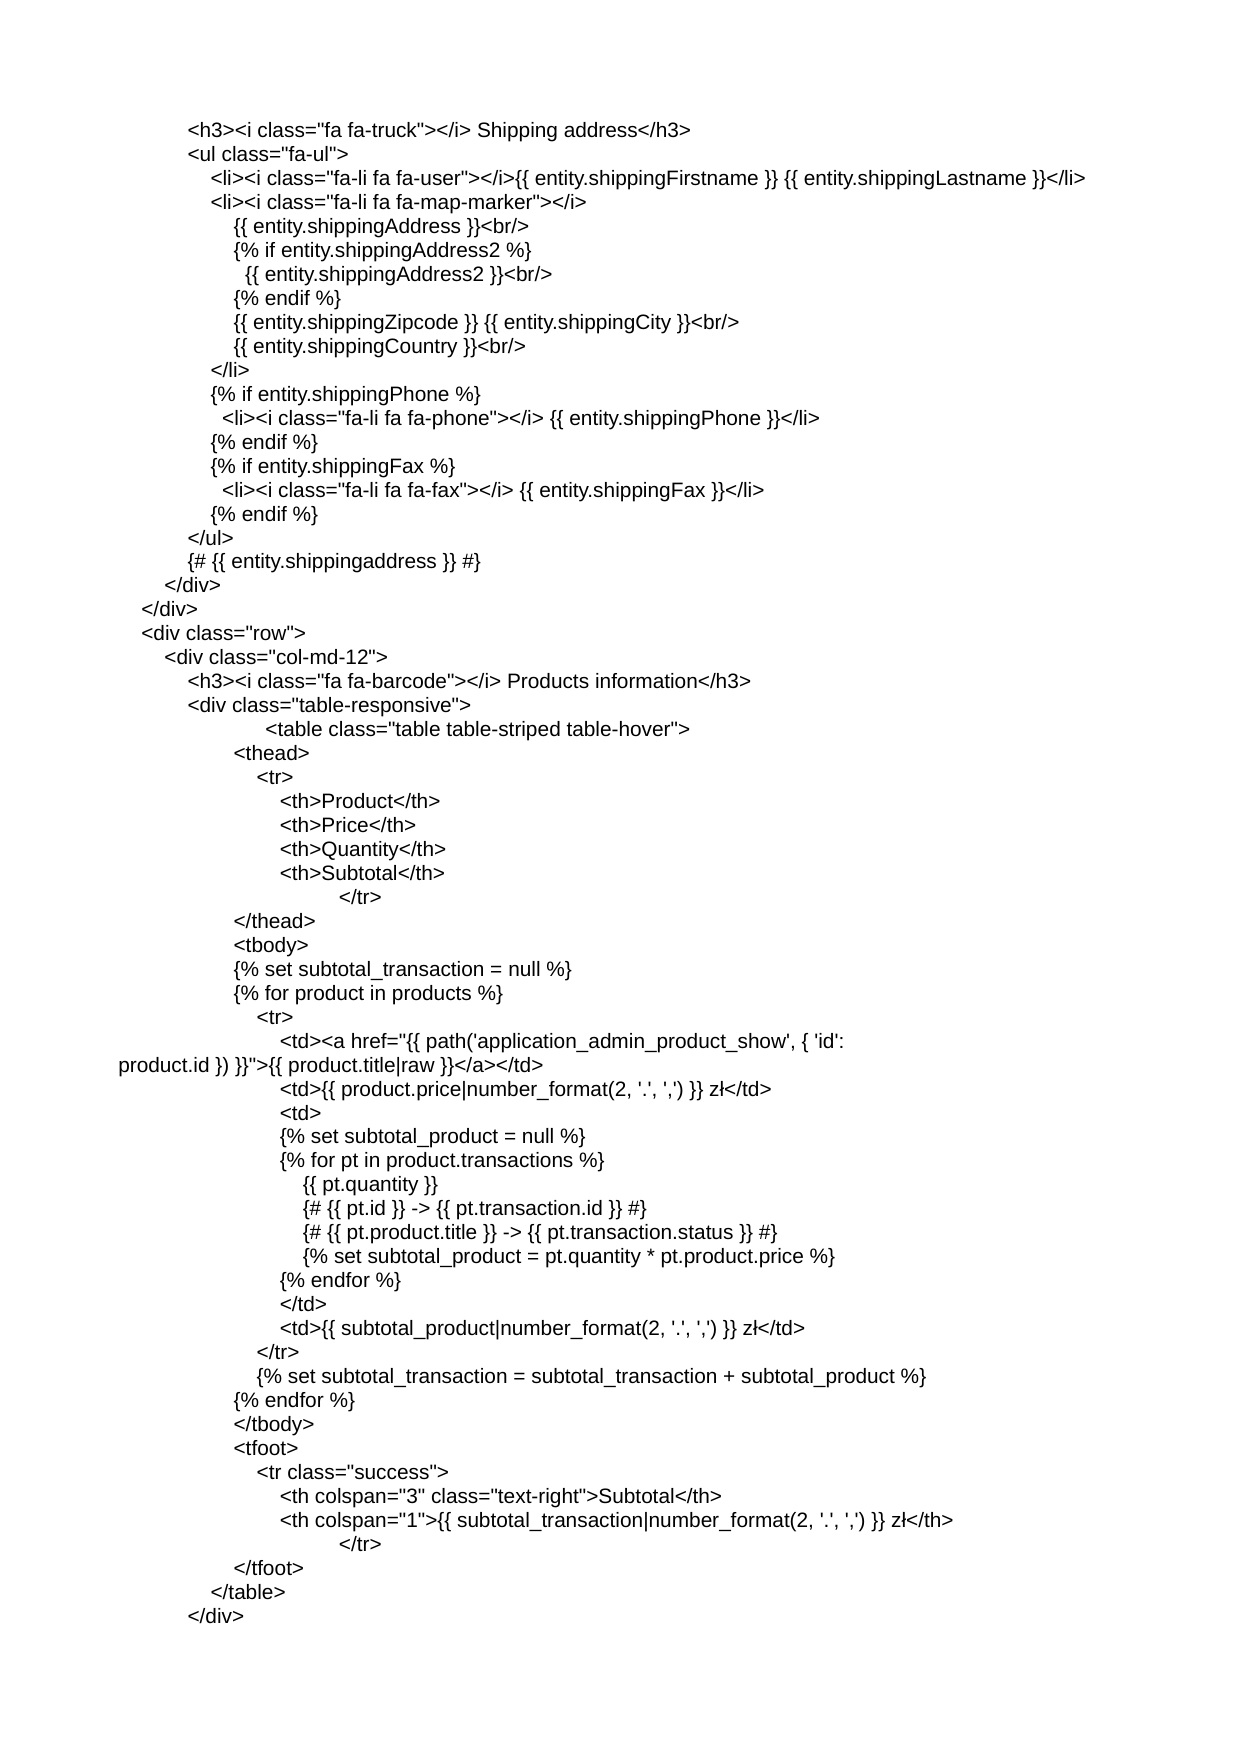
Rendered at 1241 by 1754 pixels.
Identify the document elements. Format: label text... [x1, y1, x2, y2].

text <th>Subtotal</th> [118, 861, 1122, 885]
text </li> [118, 358, 1122, 382]
text <table class="table table-striped table-hover"> [118, 717, 1122, 741]
text {% endfor %} [118, 1268, 1122, 1292]
text <tr> [118, 1004, 1122, 1028]
text <th colspan="3" class="text-right">Subtotal</th> [118, 1484, 1122, 1508]
text </tr> [118, 1340, 1122, 1364]
text {# {{ pt.id }} -> {{ pt.transaction.id }} #} [118, 1196, 1122, 1220]
text <div class="table-responsive"> [118, 693, 1122, 717]
text <td><a href="{{ path('application_admin_product_show', { 'id': product.id }) }}">{{ product.title|raw }}</a></td> [118, 1028, 1122, 1076]
text <td>{{ subtotal_product|number_format(2, '.', ',') }} zł</td> [118, 1316, 1122, 1340]
text </ul> [118, 525, 1122, 549]
text {{ entity.shippingAddress }}<br/> [118, 214, 1122, 238]
text <h3><i class="fa fa-truck"></i> Shipping address</h3> [118, 118, 1122, 142]
text {% set subtotal_product = null %} [118, 1124, 1122, 1148]
text <tr> [118, 765, 1122, 789]
text {# {{ pt.product.title }} -> {{ pt.transaction.status }} #} [118, 1220, 1122, 1244]
text </div> [118, 597, 1122, 621]
text <th colspan="1">{{ subtotal_transaction|number_format(2, '.', ',') }} zł</th> [118, 1508, 1122, 1532]
text <thead> [118, 741, 1122, 765]
text </div> [118, 573, 1122, 597]
text <tbody> [118, 933, 1122, 957]
text <h3><i class="fa fa-barcode"></i> Products information</h3> [118, 669, 1122, 693]
text <td>{{ product.price|number_format(2, '.', ',') }} zł</td> [118, 1076, 1122, 1100]
text <ul class="fa-ul"> [118, 142, 1122, 166]
text {% if entity.shippingAddress2 %} [118, 238, 1122, 262]
text </tbody> [118, 1412, 1122, 1436]
text {% set subtotal_transaction = null %} [118, 957, 1122, 981]
text </tr> [118, 1532, 1122, 1556]
text <th>Quantity</th> [118, 837, 1122, 861]
text {% for pt in product.transactions %} [118, 1148, 1122, 1172]
text {% set subtotal_transaction = subtotal_transaction + subtotal_product %} [118, 1364, 1122, 1388]
text <div class="row"> [118, 621, 1122, 645]
text <li><i class="fa-li fa fa-map-marker"></i> [118, 190, 1122, 214]
text {% endfor %} [118, 1388, 1122, 1412]
text <li><i class="fa-li fa fa-fax"></i> {{ entity.shippingFax }}</li> [118, 477, 1122, 501]
text <li><i class="fa-li fa fa-user"></i>{{ entity.shippingFirstname }} {{ entity.shippingLastname }}</li> [118, 166, 1122, 190]
text </tfoot> [118, 1556, 1122, 1579]
text {% endif %} [118, 286, 1122, 310]
text {{ pt.quantity }} [118, 1172, 1122, 1196]
text <tr class="success"> [118, 1460, 1122, 1484]
text {% endif %} [118, 429, 1122, 453]
text {% for product in products %} [118, 981, 1122, 1004]
text <th>Product</th> [118, 789, 1122, 813]
text <li><i class="fa-li fa fa-phone"></i> {{ entity.shippingPhone }}</li> [118, 406, 1122, 429]
text {{ entity.shippingCountry }}<br/> [118, 334, 1122, 358]
text <td> [118, 1100, 1122, 1124]
text </thead> [118, 909, 1122, 933]
text {% if entity.shippingPhone %} [118, 382, 1122, 406]
text <th>Price</th> [118, 813, 1122, 837]
text {% set subtotal_product = pt.quantity * pt.product.price %} [118, 1244, 1122, 1268]
text </tr> [118, 885, 1122, 909]
text {{ entity.shippingAddress2 }}<br/> [118, 262, 1122, 286]
text {% if entity.shippingFax %} [118, 453, 1122, 477]
text {# {{ entity.shippingaddress }} #} [118, 549, 1122, 573]
text <div class="col-md-12"> [118, 645, 1122, 669]
text <tfoot> [118, 1436, 1122, 1460]
text </div> [118, 1603, 1122, 1627]
text </td> [118, 1292, 1122, 1316]
text {{ entity.shippingZipcode }} {{ entity.shippingCity }}<br/> [118, 310, 1122, 334]
text {% endif %} [118, 501, 1122, 525]
text </table> [118, 1579, 1122, 1603]
